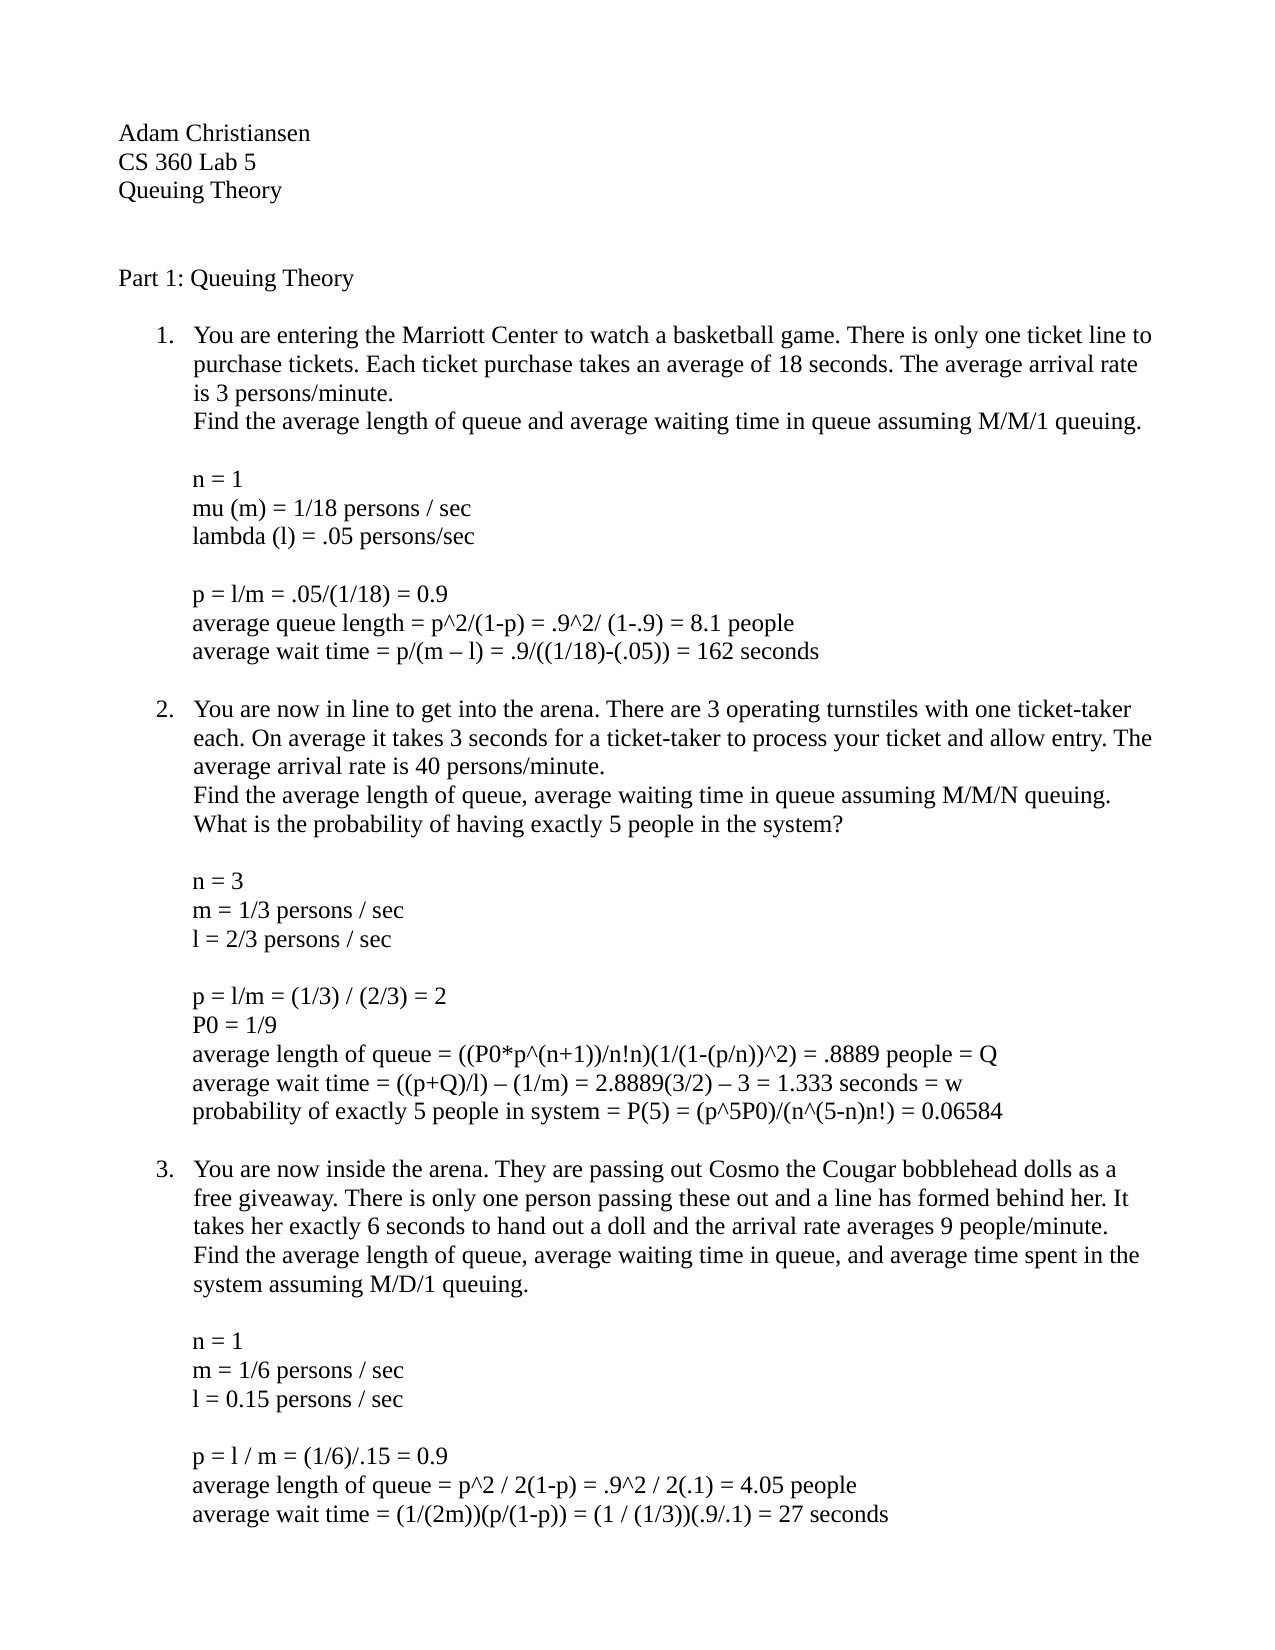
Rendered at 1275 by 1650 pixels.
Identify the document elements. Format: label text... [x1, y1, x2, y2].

text average queue length = p^2/(1-p) = .9^2/ (1-.9) = 8.1 people [118, 608, 1157, 636]
text n = 3 [118, 866, 1157, 895]
text average wait time = p/(m – l) = .9/((1/18)-(.05)) = 162 seconds [118, 636, 1157, 665]
list Find the average length of queue, average waiting time in queue, and average time spent in the system assuming M/D/1 queuing. [156, 1240, 1157, 1298]
text m = 1/3 persons / sec [118, 895, 1157, 924]
text l = 0.15 persons / sec [118, 1384, 1157, 1413]
list You are now in line to get into the arena. There are 3 operating turnstiles with one ticket-taker each. On average it takes 3 seconds for a ticket-taker to process your ticket and allow entry. The average arrival rate is 40 persons/minute. [156, 694, 1157, 780]
text n = 1 [118, 1326, 1157, 1355]
text Part 1: Queuing Theory [118, 263, 1157, 320]
text p = l/m = .05/(1/18) = 0.9 [118, 579, 1157, 608]
text m = 1/6 persons / sec [118, 1355, 1157, 1384]
text n = 1 [118, 464, 1157, 493]
text p = l/m = (1/3) / (2/3) = 2 [118, 981, 1157, 1010]
text mu (m) = 1/18 persons / sec [118, 493, 1157, 521]
text p = l / m = (1/6)/.15 = 0.9 [118, 1441, 1157, 1470]
text probability of exactly 5 people in system = P(5) = (p^5P0)/(n^(5-n)n!) = 0.06584 [118, 1096, 1157, 1125]
text lambda (l) = .05 persons/sec [118, 521, 1157, 550]
list You are entering the Marriott Center to watch a basketball game. There is only one ticket line to purchase tickets. Each ticket purchase takes an average of 18 seconds. The average arrival rate is 3 persons/minute. [156, 320, 1157, 406]
text P0 = 1/9 [118, 1010, 1157, 1039]
text average length of queue = p^2 / 2(1-p) = .9^2 / 2(.1) = 4.05 people [118, 1470, 1157, 1499]
list Find the average length of queue, average waiting time in queue assuming M/M/N queuing. [156, 780, 1157, 809]
list What is the probability of having exactly 5 people in the system? [156, 809, 1157, 838]
list You are now inside the arena. They are passing out Cosmo the Cougar bobblehead dolls as a free giveaway. There is only one person passing these out and a line has formed behind her. It takes her exactly 6 seconds to hand out a doll and the arrival rate averages 9 people/minute. [156, 1154, 1157, 1240]
text l = 2/3 persons / sec [118, 924, 1157, 953]
text average wait time = ((p+Q)/l) – (1/m) = 2.8889(3/2) – 3 = 1.333 seconds = w [118, 1068, 1157, 1096]
text average length of queue = ((P0*p^(n+1))/n!n)(1/(1-(p/n))^2) = .8889 people = Q [118, 1039, 1157, 1068]
list Find the average length of queue and average waiting time in queue assuming M/M/1 queuing. [156, 406, 1157, 435]
text average wait time = (1/(2m))(p/(1-p)) = (1 / (1/3))(.9/.1) = 27 seconds [118, 1499, 1157, 1528]
